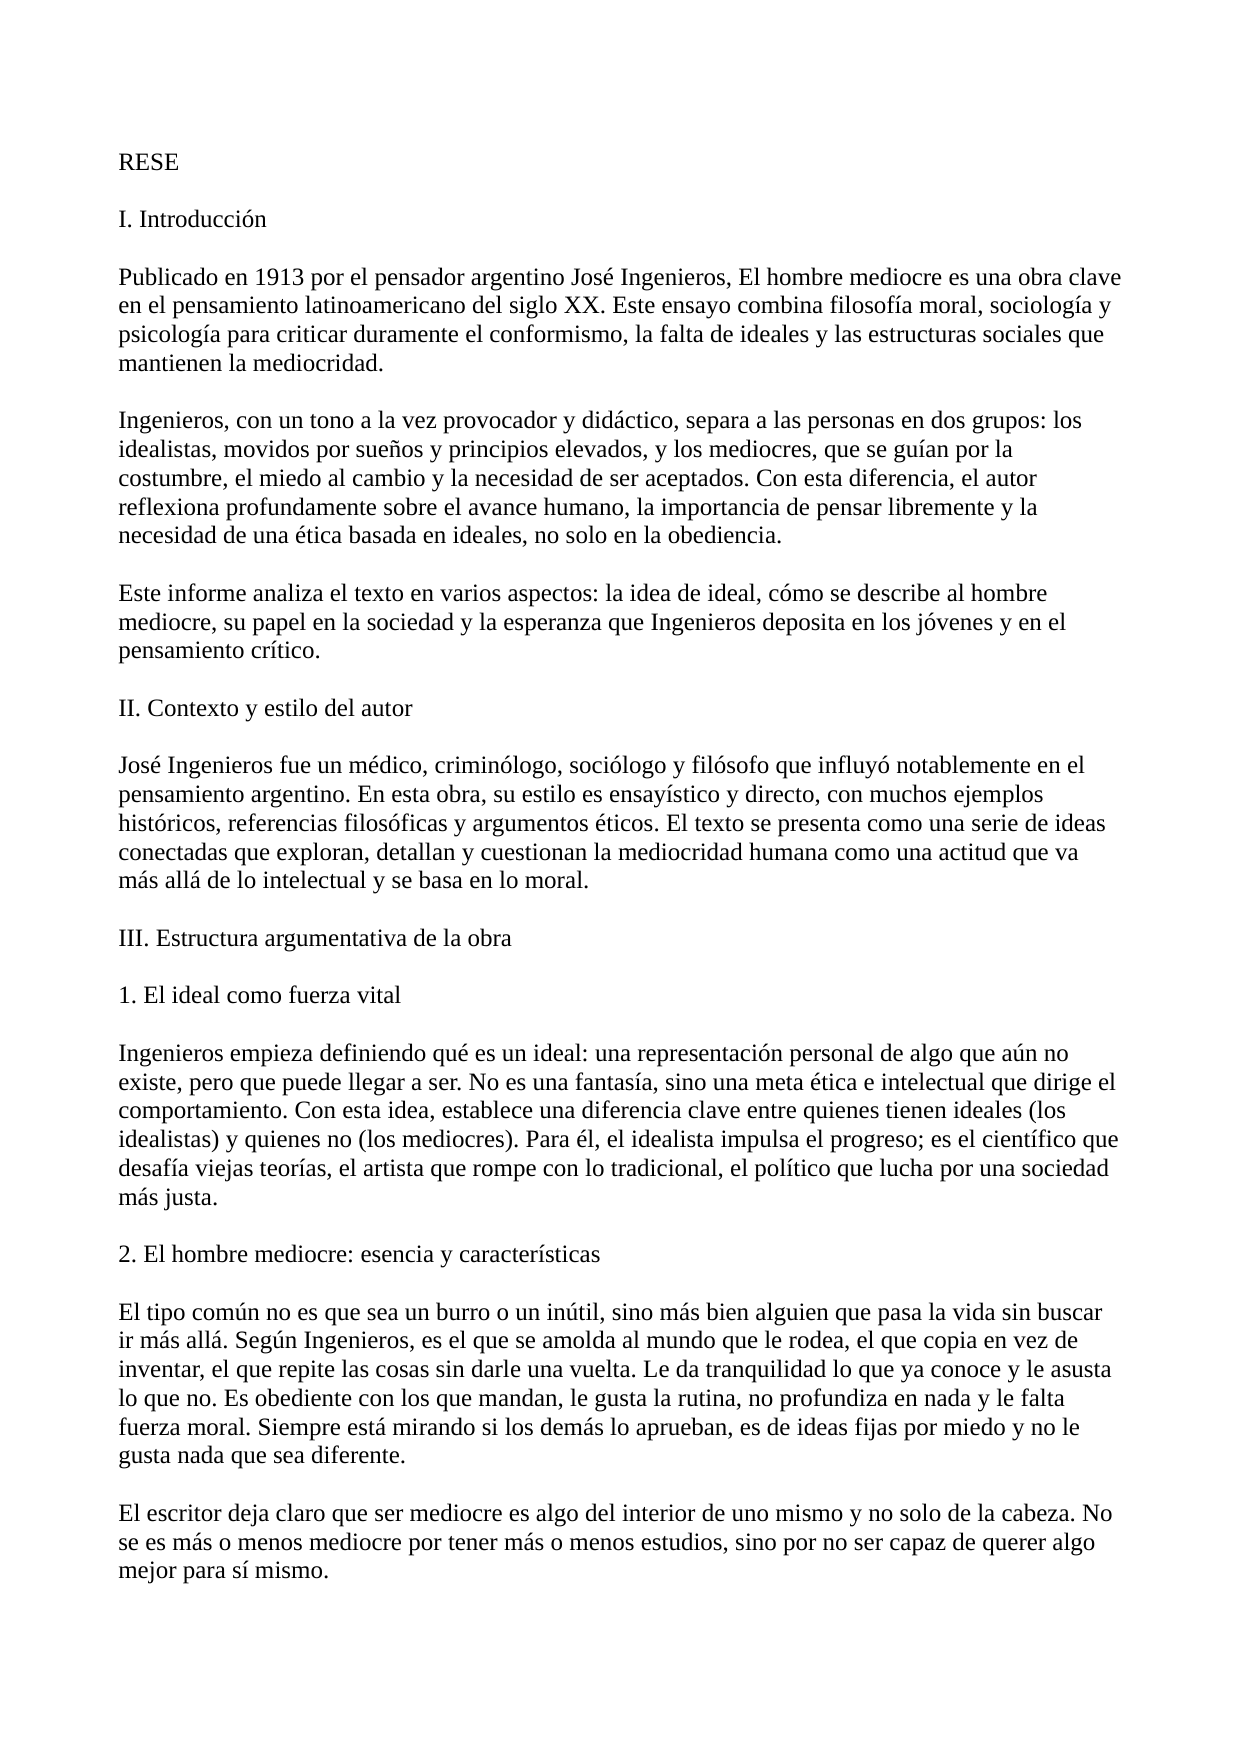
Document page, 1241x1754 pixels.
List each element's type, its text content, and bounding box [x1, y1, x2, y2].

text Publicado en 1913 por el pensador argentino José Ingenieros, El hombre mediocre es una obra clave en el pensamiento latinoamericano del siglo XX. Este ensayo combina filosofía moral, sociología y psicología para criticar duramente el conformismo, la falta de ideales y las estructuras sociales que mantienen la mediocridad. [118, 262, 1122, 377]
text II. Contexto y estilo del autor [118, 693, 1122, 722]
text I. Introducción [118, 204, 1122, 233]
text Este informe analiza el texto en varios aspectos: la idea de ideal, cómo se describe al hombre mediocre, su papel en la sociedad y la esperanza que Ingenieros deposita en los jóvenes y en el pensamiento crítico. [118, 578, 1122, 664]
text III. Estructura argumentativa de la obra [118, 923, 1122, 952]
text Ingenieros empieza definiendo qué es un ideal: una representación personal de algo que aún no existe, pero que puede llegar a ser. No es una fantasía, sino una meta ética e intelectual que dirige el comportamiento. Con esta idea, establece una diferencia clave entre quienes tienen ideales (los idealistas) y quienes no (los mediocres). Para él, el idealista impulsa el progreso; es el científico que desafía viejas teorías, el artista que rompe con lo tradicional, el político que lucha por una sociedad más justa. [118, 1038, 1122, 1211]
text El tipo común no es que sea un burro o un inútil, sino más bien alguien que pasa la vida sin buscar ir más allá. Según Ingenieros, es el que se amolda al mundo que le rodea, el que copia en vez de inventar, el que repite las cosas sin darle una vuelta. Le da tranquilidad lo que ya conoce y le asusta lo que no. Es obediente con los que mandan, le gusta la rutina, no profundiza en nada y le falta fuerza moral. Siempre está mirando si los demás lo aprueban, es de ideas fijas por miedo y no le gusta nada que sea diferente. [118, 1297, 1122, 1469]
text Ingenieros, con un tono a la vez provocador y didáctico, separa a las personas en dos grupos: los idealistas, movidos por sueños y principios elevados, y los mediocres, que se guían por la costumbre, el miedo al cambio y la necesidad de ser aceptados. Con esta diferencia, el autor reflexiona profundamente sobre el avance humano, la importancia de pensar libremente y la necesidad de una ética basada en ideales, no solo en la obediencia. [118, 406, 1122, 549]
text RESE [118, 147, 1122, 176]
text 2. El hombre mediocre: esencia y características [118, 1239, 1122, 1268]
text El escritor deja claro que ser mediocre es algo del interior de uno mismo y no solo de la cabeza. No se es más o menos mediocre por tener más o menos estudios, sino por no ser capaz de querer algo mejor para sí mismo. [118, 1498, 1122, 1584]
text 1. El ideal como fuerza vital [118, 981, 1122, 1009]
text José Ingenieros fue un médico, criminólogo, sociólogo y filósofo que influyó notablemente en el pensamiento argentino. En esta obra, su estilo es ensayístico y directo, con muchos ejemplos históricos, referencias filosóficas y argumentos éticos. El texto se presenta como una serie de ideas conectadas que exploran, detallan y cuestionan la mediocridad humana como una actitud que va más allá de lo intelectual y se basa en lo moral. [118, 751, 1122, 894]
